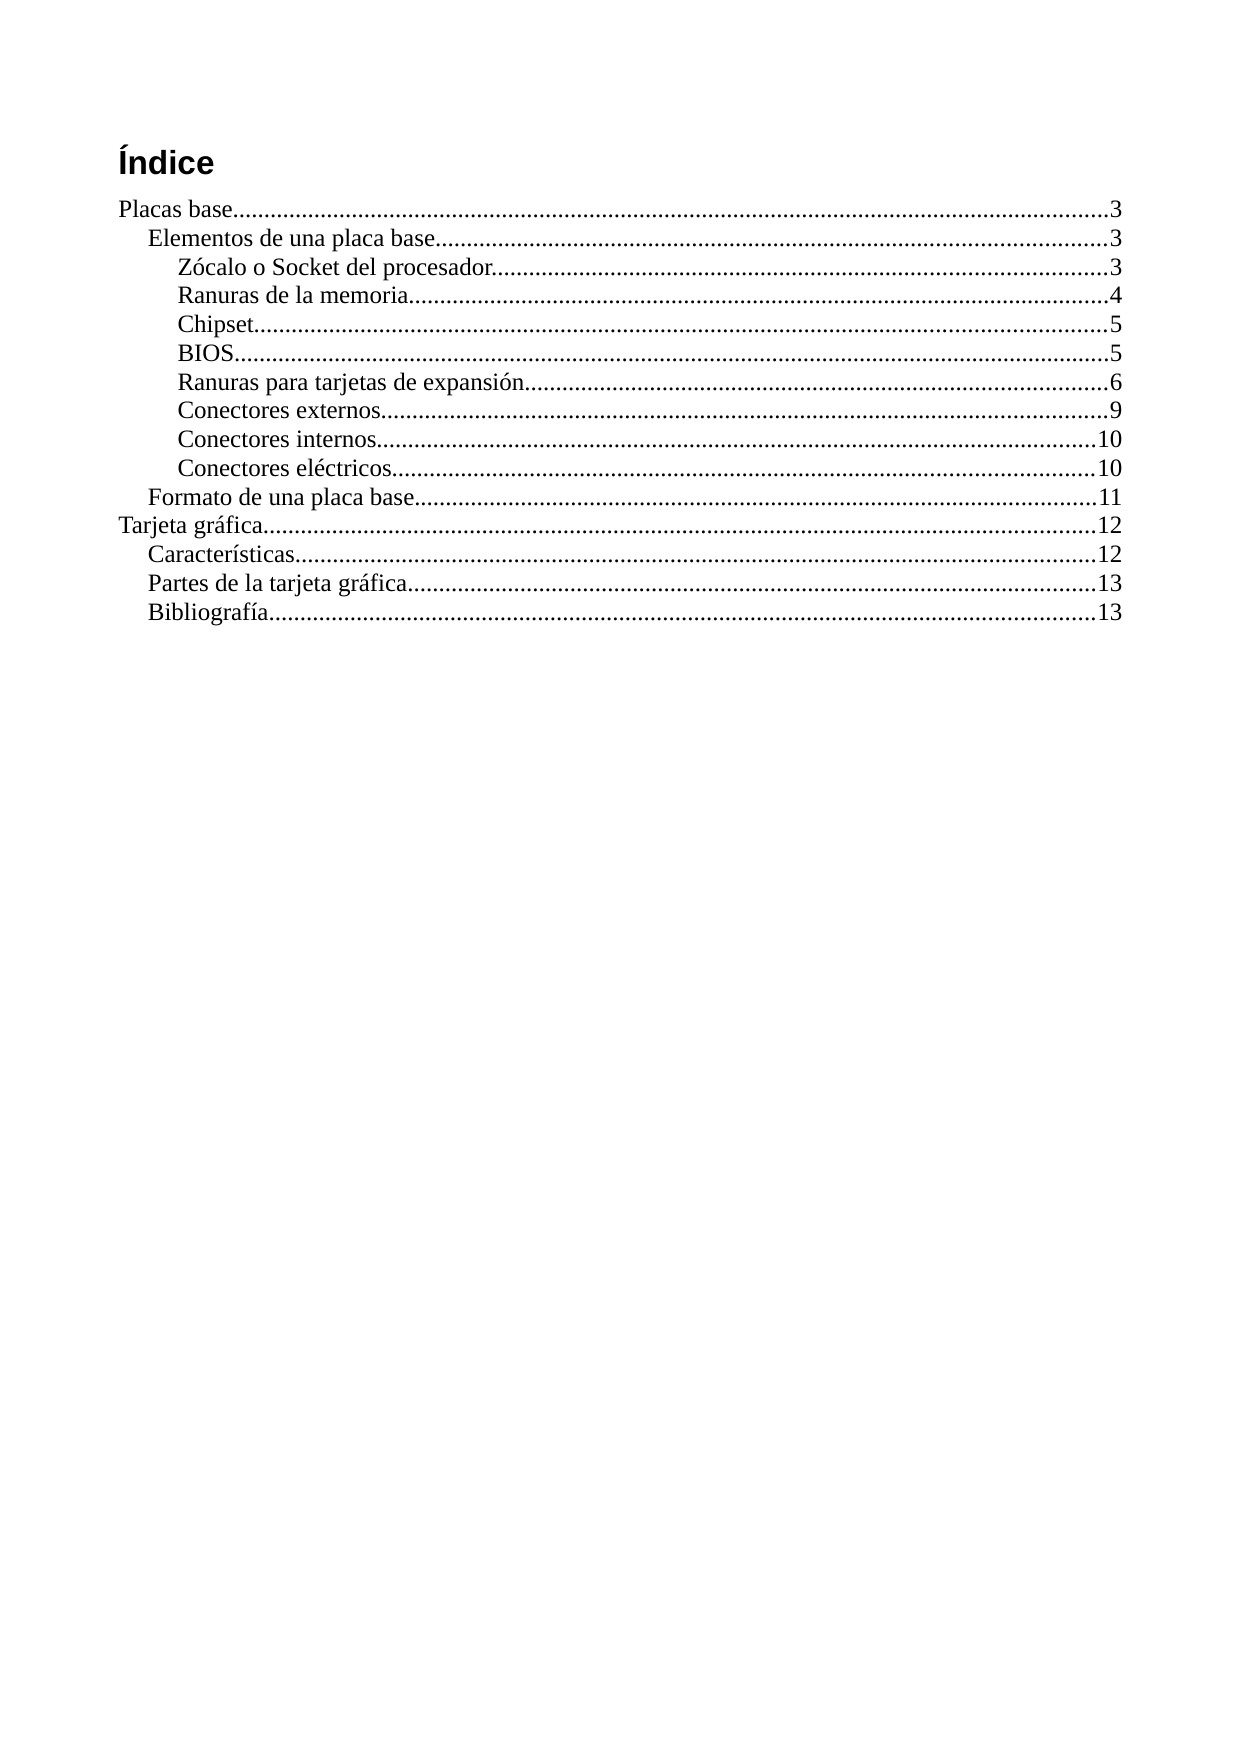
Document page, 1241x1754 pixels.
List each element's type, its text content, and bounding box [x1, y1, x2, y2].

text Conectores eléctricos 10 [177, 453, 1122, 482]
text Ranuras para tarjetas de expansión 6 [177, 367, 1122, 395]
text Placas base. 3 [118, 194, 1122, 223]
text Conectores internos 10 [177, 424, 1122, 453]
text Ranuras de la memoria 4 [177, 280, 1122, 309]
text Chipset 5 [177, 309, 1122, 338]
subtitle Índice [118, 143, 1122, 182]
text Zócalo o Socket del procesador. 3 [177, 252, 1122, 280]
text Elementos de una placa base. 3 [148, 223, 1122, 252]
text Conectores externos 9 [177, 395, 1122, 424]
text BIOS 5 [177, 338, 1122, 367]
text Bibliografía 13 [148, 597, 1122, 625]
text Tarjeta gráfica 12 [118, 510, 1122, 539]
text Partes de la tarjeta gráfica 13 [148, 568, 1122, 597]
text Características 12 [148, 539, 1122, 568]
text Formato de una placa base. 11 [148, 482, 1122, 510]
